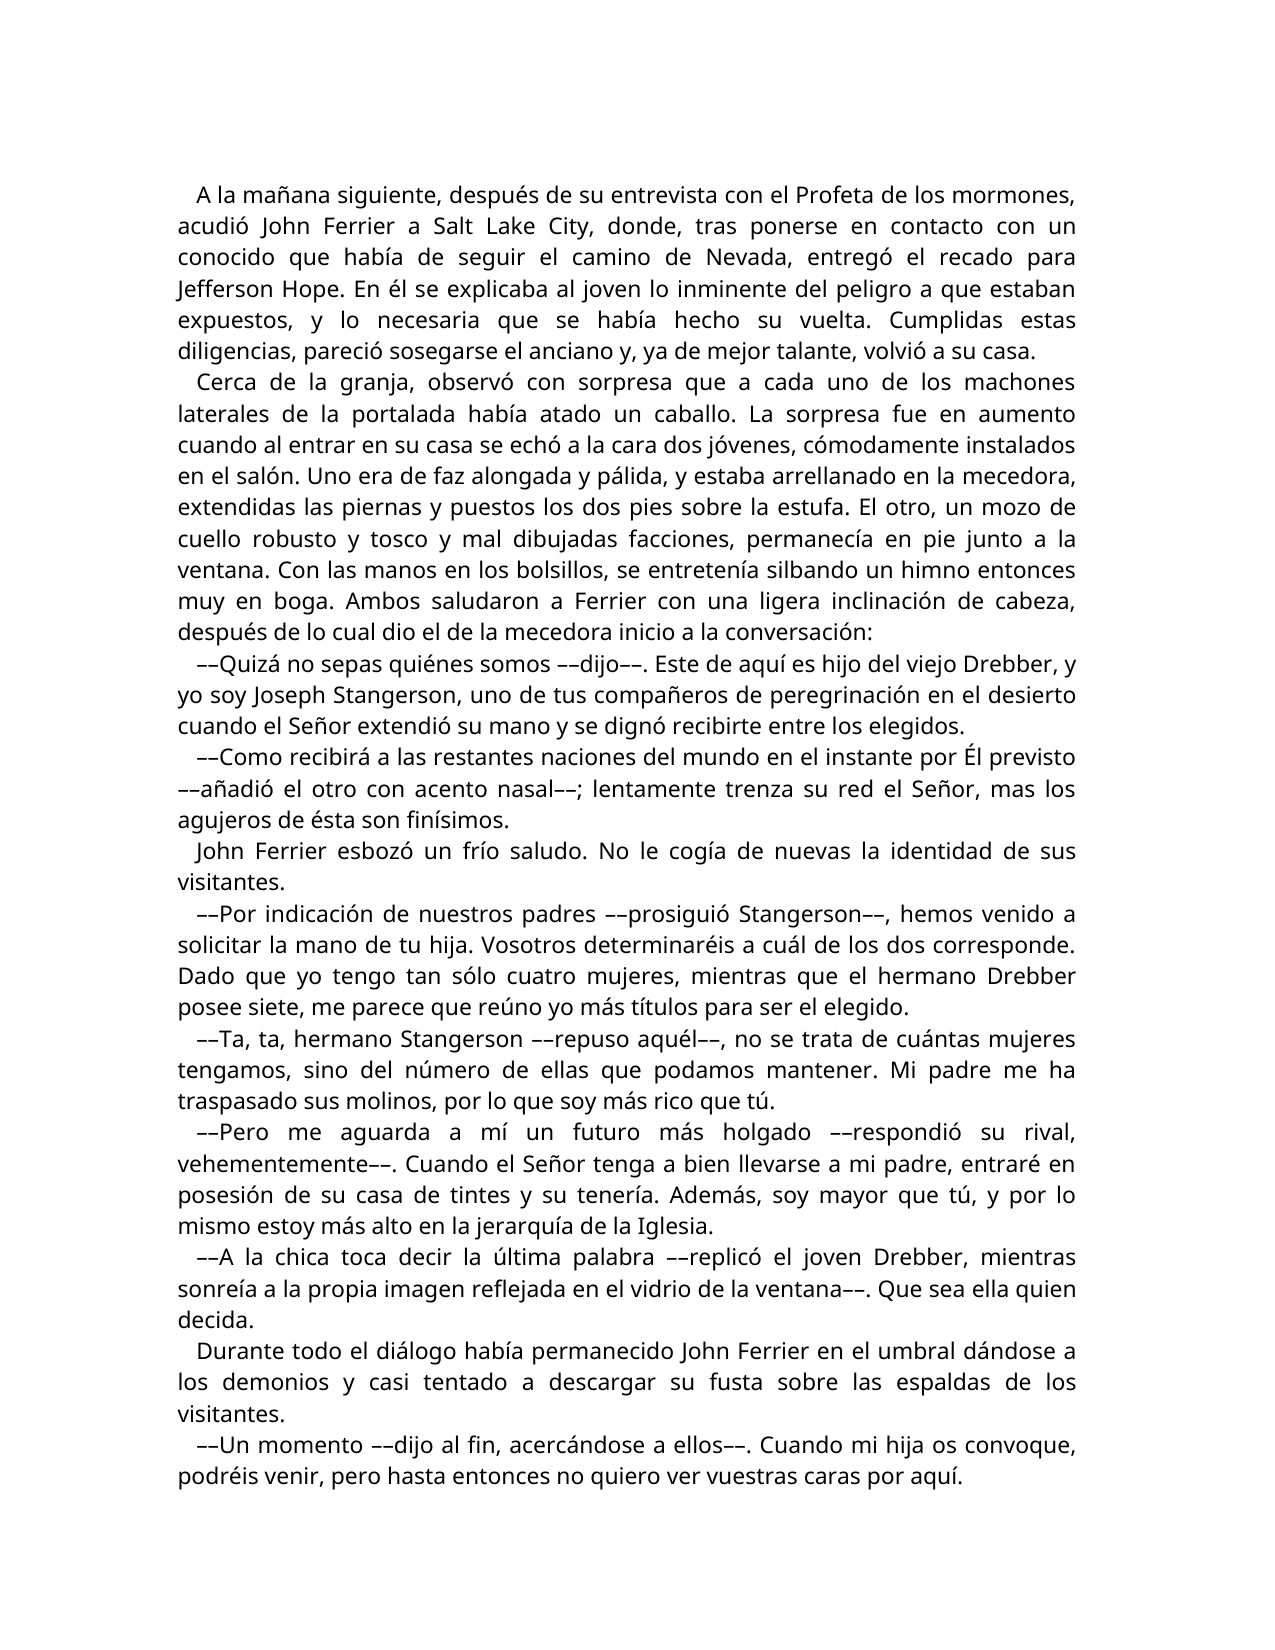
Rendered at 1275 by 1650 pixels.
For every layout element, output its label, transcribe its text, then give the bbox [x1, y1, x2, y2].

subtitle ––Pero me aguarda a mí un futuro más holgado ––respondió su rival, vehementemente––. Cuando el Señor tenga a bien llevarse a mi padre, entraré en posesión de su casa de tintes y su tenería. Además, soy mayor que tú, y por lo mismo estoy más alto en la jerarquía de la Iglesia. [177, 1116, 1077, 1241]
subtitle Cerca de la granja, observó con sorpresa que a cada uno de los machones laterales de la portalada había atado un caballo. La sorpresa fue en aumento cuando al entrar en su casa se echó a la cara dos jóvenes, cómodamente instalados en el salón. Uno era de faz alongada y pálida, y estaba arrellanado en la mecedora, extendidas las piernas y puestos los dos pies sobre la estufa. El otro, un mozo de cuello robusto y tosco y mal dibujadas facciones, permanecía en pie junto a la ventana. Con las manos en los bolsillos, se entretenía silbando un himno entonces muy en boga. Ambos saludaron a Ferrier con una ligera inclinación de cabeza, después de lo cual dio el de la mecedora inicio a la conversación: [177, 366, 1077, 648]
subtitle A la mañana siguiente, después de su entrevista con el Profeta de los mormones, acudió John Ferrier a Salt Lake City, donde, tras ponerse en contacto con un conocido que había de seguir el camino de Nevada, entregó el recado para Jefferson Hope. En él se explicaba al joven lo inminente del peligro a que estaban expuestos, y lo necesaria que se había hecho su vuelta. Cumplidas estas diligencias, pareció sosegarse el anciano y, ya de mejor talante, volvió a su casa. [177, 179, 1077, 366]
subtitle ––Como recibirá a las restantes naciones del mundo en el instante por Él previsto ––añadió el otro con acento nasal––; lentamente trenza su red el Señor, mas los agujeros de ésta son finísimos. [177, 741, 1077, 835]
subtitle John Ferrier esbozó un frío saludo. No le cogía de nuevas la identidad de sus visitantes. [177, 835, 1077, 898]
subtitle ––Por indicación de nuestros padres ––prosiguió Stangerson––, hemos venido a solicitar la mano de tu hija. Vosotros determinaréis a cuál de los dos corresponde. Dado que yo tengo tan sólo cuatro mujeres, mientras que el hermano Drebber posee siete, me parece que reúno yo más títulos para ser el elegido. [177, 898, 1077, 1023]
subtitle ––A la chica toca decir la última palabra ––replicó el joven Drebber, mientras sonreía a la propia imagen reflejada en el vidrio de la ventana––. Que sea ella quien decida. [177, 1241, 1077, 1335]
subtitle ––Quizá no sepas quiénes somos ––dijo––. Este de aquí es hijo del viejo Drebber, y yo soy Joseph Stangerson, uno de tus compañeros de peregrinación en el desierto cuando el Señor extendió su mano y se dignó recibirte entre los elegidos. [177, 648, 1077, 741]
subtitle ––Ta, ta, hermano Stangerson ––repuso aquél––, no se trata de cuántas mujeres tengamos, sino del número de ellas que podamos mantener. Mi padre me ha traspasado sus molinos, por lo que soy más rico que tú. [177, 1023, 1077, 1116]
subtitle ––Un momento ––dijo al fin, acercándose a ellos––. Cuando mi hija os convoque, podréis venir, pero hasta entonces no quiero ver vuestras caras por aquí. [177, 1429, 1077, 1491]
subtitle Durante todo el diálogo había permanecido John Ferrier en el umbral dándose a los demonios y casi tentado a descargar su fusta sobre las espaldas de los visitantes. [177, 1335, 1077, 1429]
